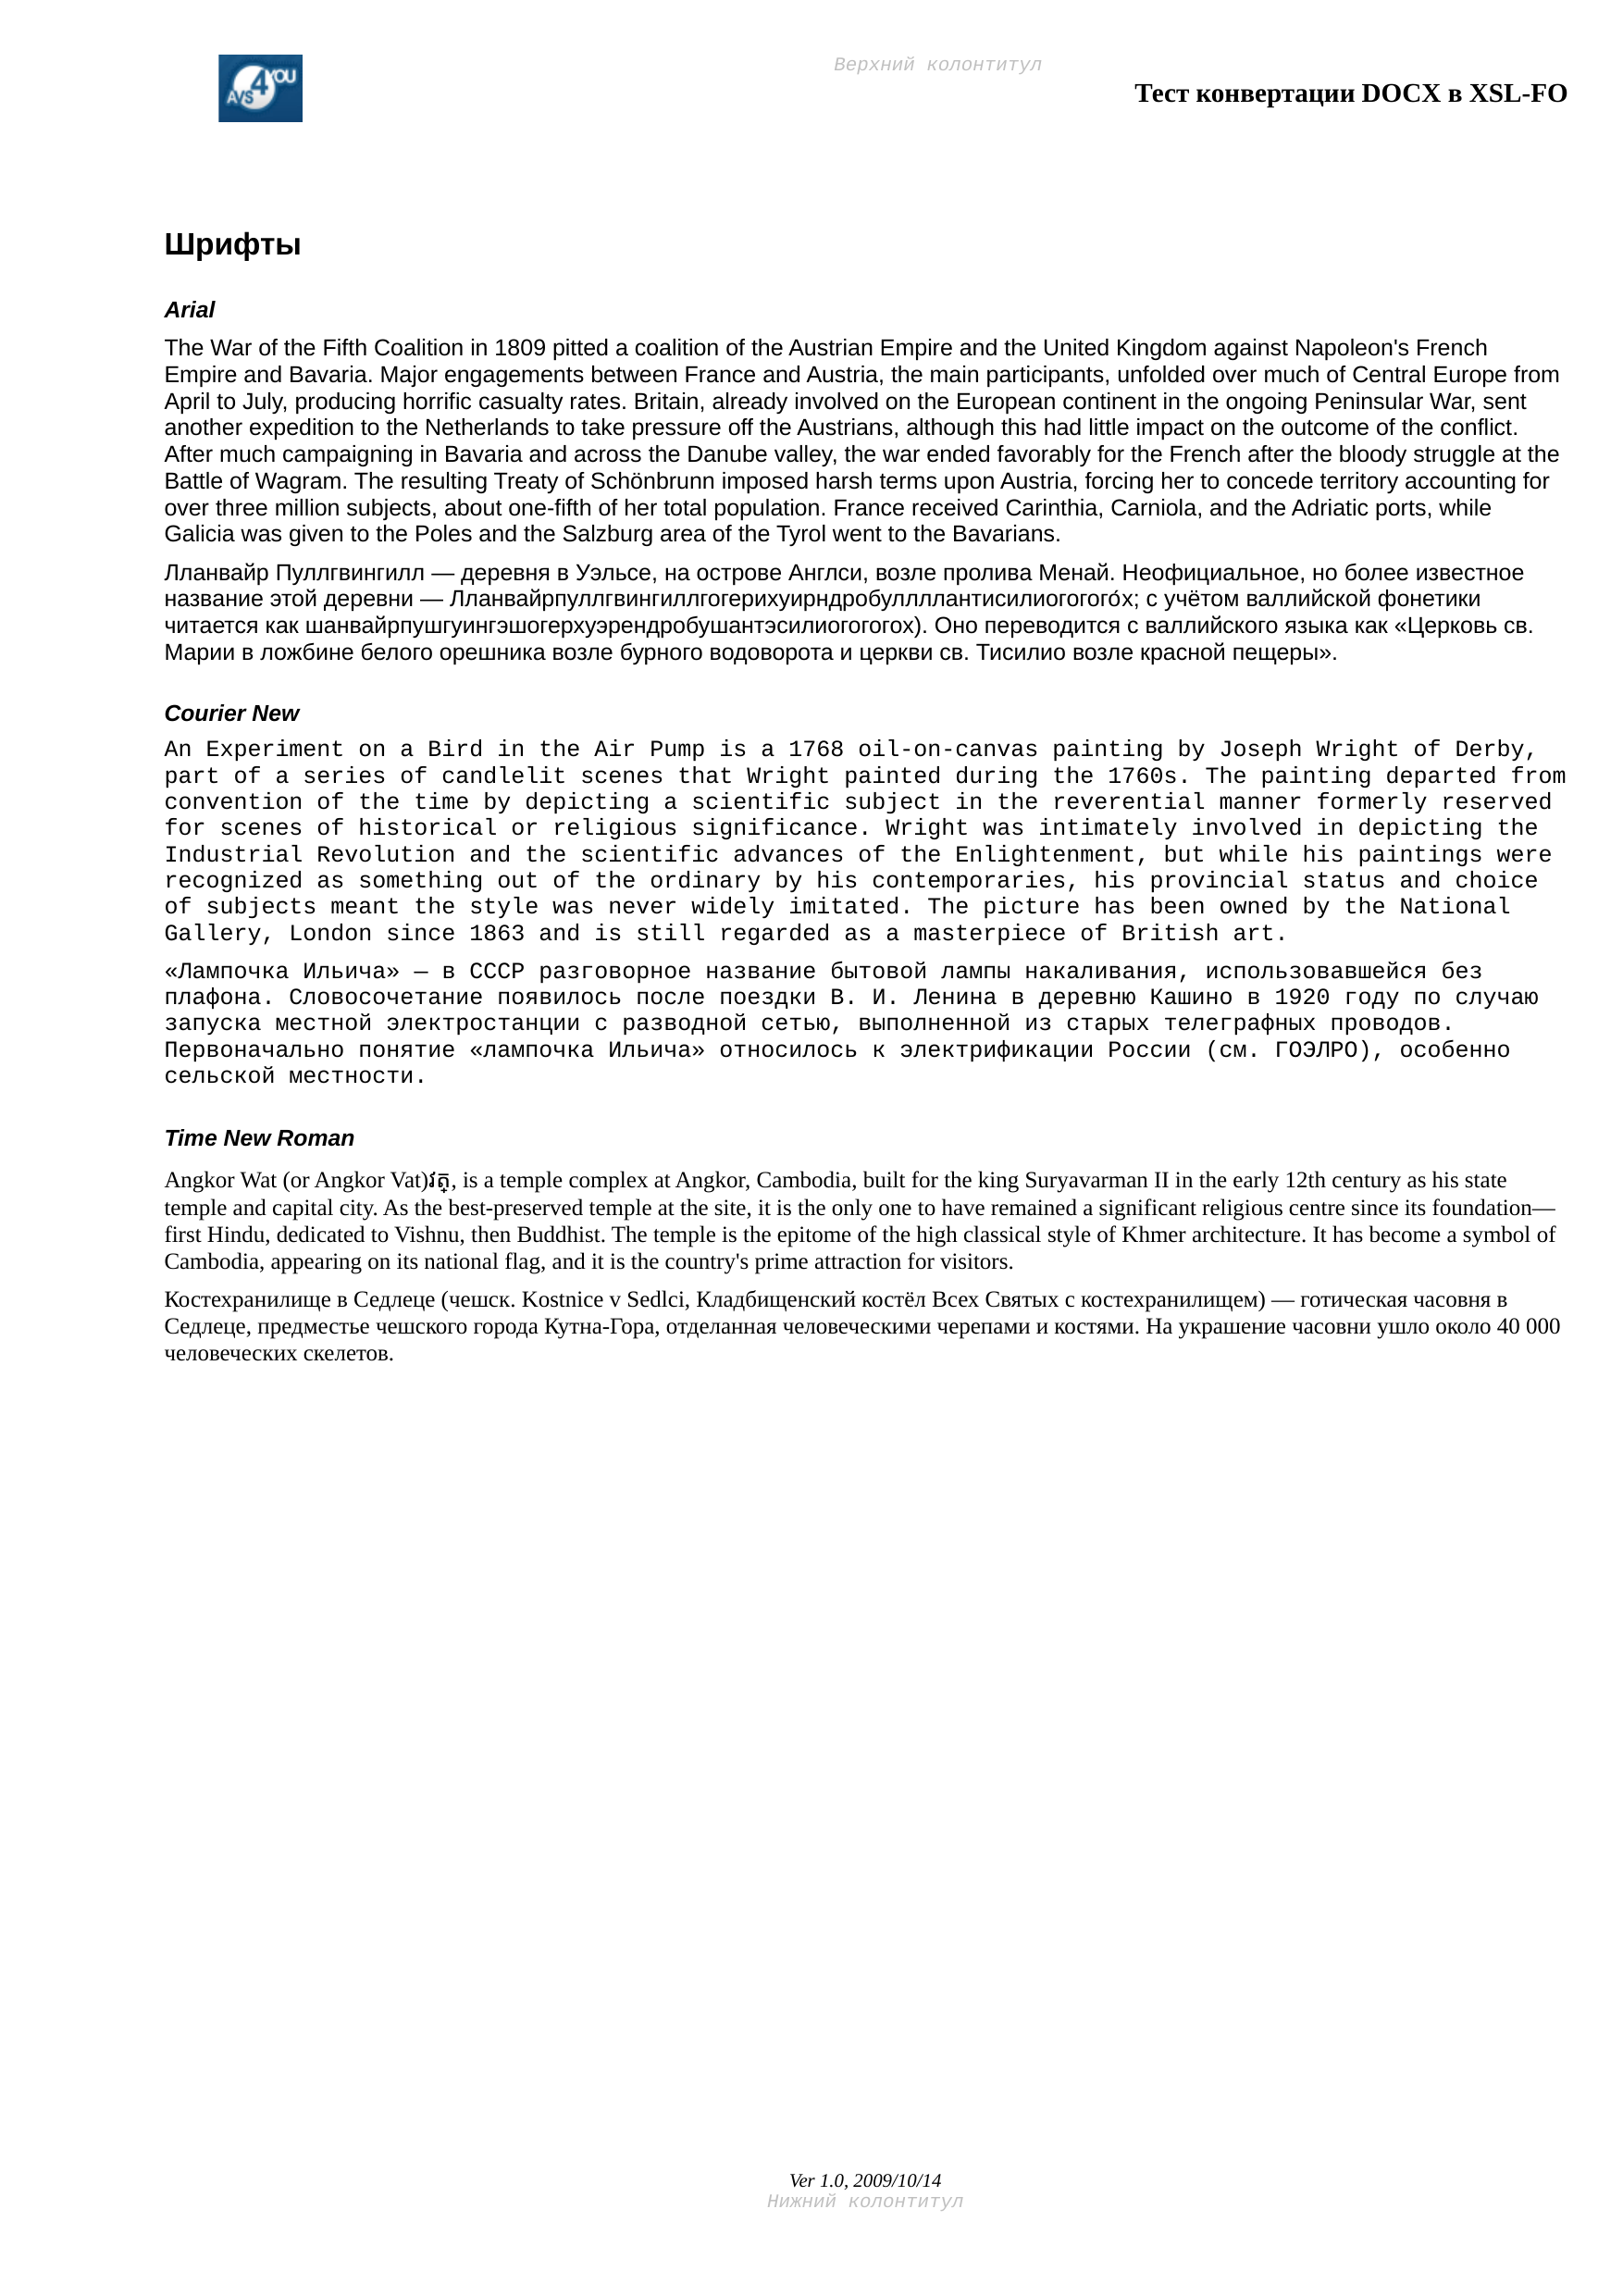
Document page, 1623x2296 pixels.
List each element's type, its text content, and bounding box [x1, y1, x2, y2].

subtitle Courier New [164, 700, 1568, 726]
text «Лампочка Ильича» — в СССР разговорное название бытовой лампы накаливания, использовавшейся без плафона. Словосочетание появилось после поездки В. И. Ленина в деревню Кашино в 1920 году по случаю запуска местной электростанции с разводной сетью, выполненной из старых телеграфных проводов. Первоначально понятие «лампочка Ильича» относилось к электрификации России (см. ГОЭЛРО), особенно сельской местности. [164, 959, 1568, 1090]
subtitle Time New Roman [164, 1124, 1568, 1151]
subtitle Arial [164, 296, 1568, 322]
text The War of the Fifth Coalition in 1809 pitted a coalition of the Austrian Empire and the United Kingdom against Napoleon's French Empire and Bavaria. Major engagements between France and Austria, the main participants, unfolded over much of Central Europe from April to July, producing horrific casualty rates. Britain, already involved on the European continent in the ongoing Peninsular War, sent another expedition to the Netherlands to take pressure off the Austrians, although this had little impact on the outcome of the conflict. After much campaigning in Bavaria and across the Danube valley, the war ended favorably for the French after the bloody struggle at the Battle of Wagram. The resulting Treaty of Schönbrunn imposed harsh terms upon Austria, forcing her to concede territory accounting for over three million subjects, about one-fifth of her total population. France received Carinthia, Carniola, and the Adriatic ports, while Galicia was given to the Poles and the Salzburg area of the Tyrol went to the Bavarians. [164, 334, 1568, 547]
subtitle Шрифты [164, 226, 1568, 261]
text An Experiment on a Bird in the Air Pump is a 1768 oil-on-canvas painting by Joseph Wright of Derby, part of a series of candlelit scenes that Wright painted during the 1760s. The painting departed from convention of the time by depicting a scientific subject in the reverential manner formerly reserved for scenes of historical or religious significance. Wright was intimately involved in depicting the Industrial Revolution and the scientific advances of the Enlightenment, but while his paintings were recognized as something out of the ordinary by his contemporaries, his provincial status and choice of subjects meant the style was never widely imitated. The picture has been owned by the National Gallery, London since 1863 and is still regarded as a masterpiece of British art. [164, 738, 1568, 948]
text Лланвайр Пуллгвингилл — деревня в Уэльсе, на острове Англси, возле пролива Менай. Неофициальное, но более известное название этой деревни — Лланвайрпуллгвингиллгогерихуирндробуллллантисилиогогого́х; с учётом валлийской фонетики читается как шанвайрпушгуингэшогерхуэрендробушантэсилиогогогох). Оно переводится с валлийского языка как «Церковь св. Марии в ложбине белого орешника возле бурного водоворота и церкви св. Тисилио возле красной пещеры». [164, 558, 1568, 664]
text Костехранилище в Седлеце (чешск. Kostnice v Sedlci, Кладбищенский костёл Всех Святых с костехранилищем) — готическая часовня в Седлеце, предместье чешского города Кутна-Гора, отделанная человеческими черепами и костями. На украшение часовни ушло около 40 000 человеческих скелетов. [164, 1285, 1568, 1366]
text Angkor Wat (or Angkor Vat)វត្, is a temple complex at Angkor, Cambodia, built for the king Suryavarman II in the early 12th century as his state temple and capital city. As the best-preserved temple at the site, it is the only one to have remained a significant religious centre since its foundation—first Hindu, dedicated to Vishnu, then Buddhist. The temple is the epitome of the high classical style of Khmer architecture. It has become a symbol of Cambodia, appearing on its national flag, and it is the country's prime attraction for visitors. [164, 1162, 1568, 1274]
